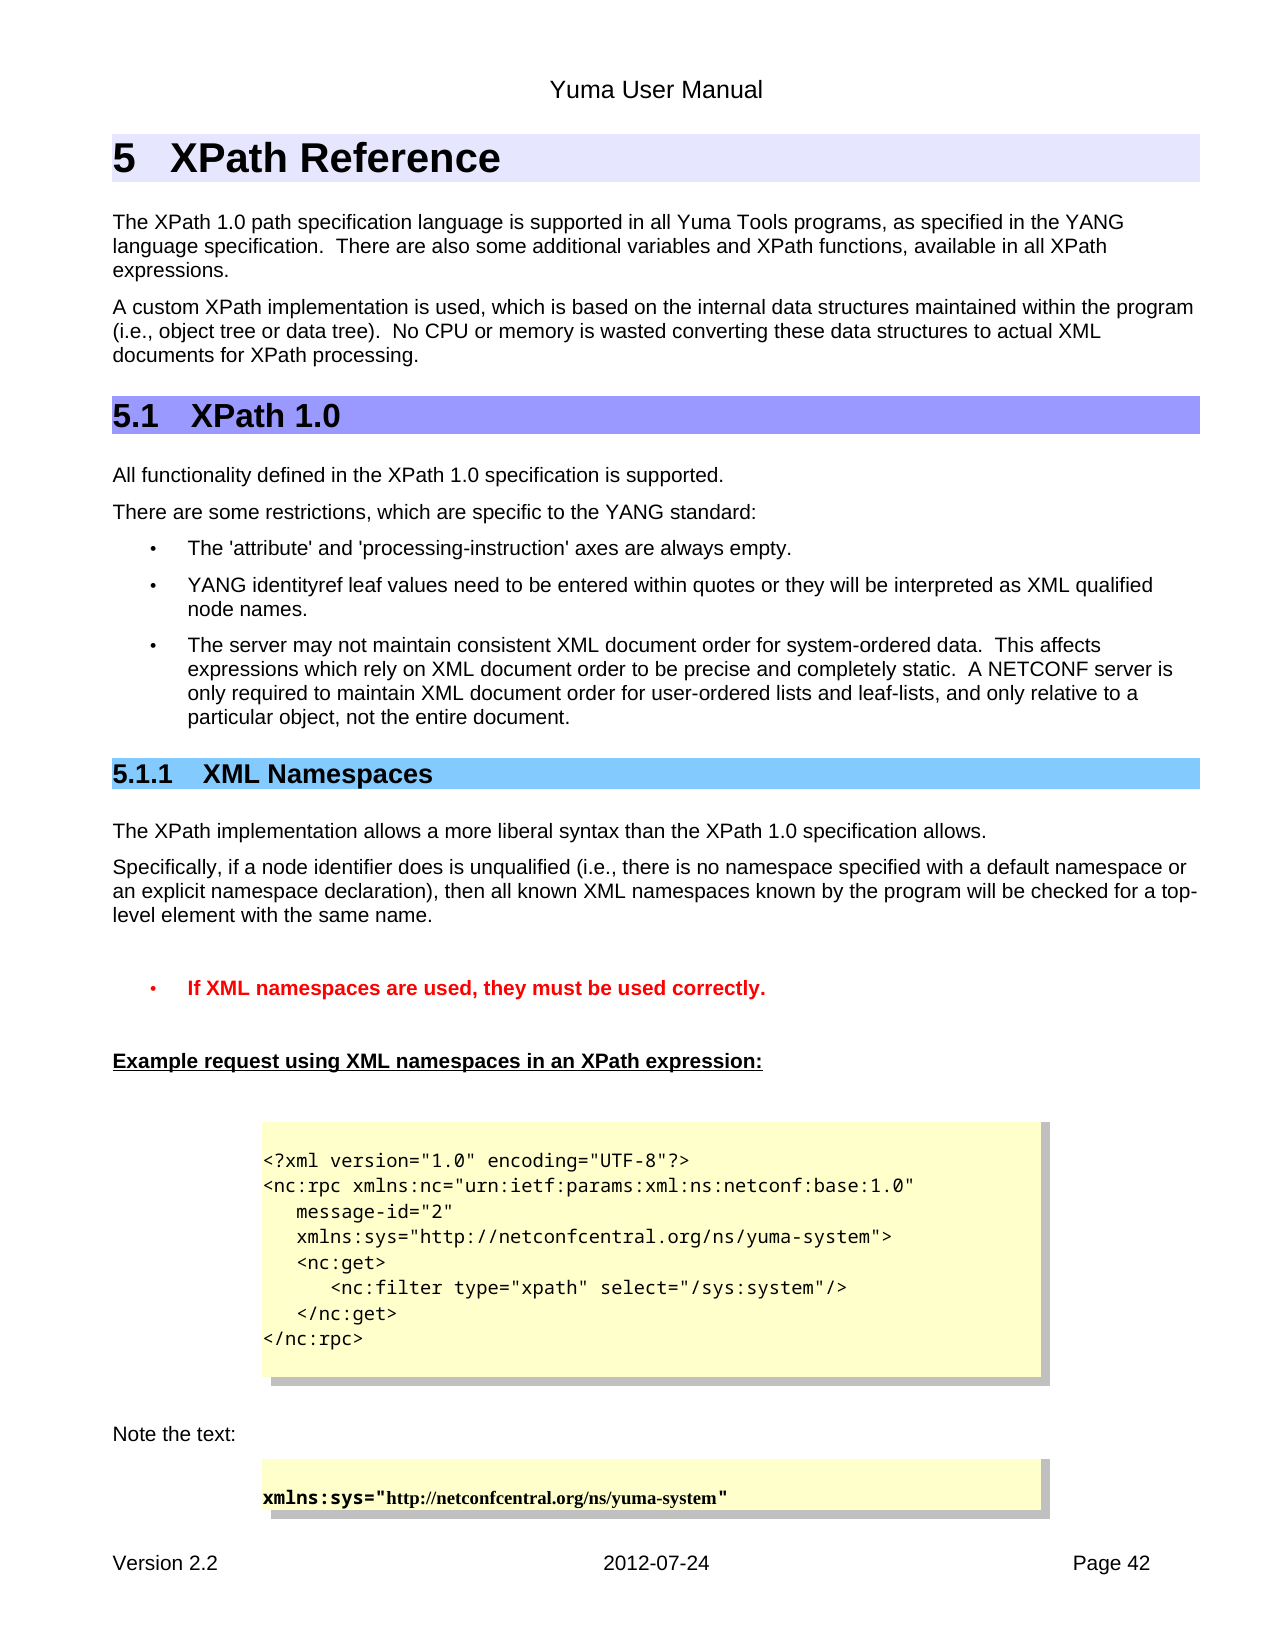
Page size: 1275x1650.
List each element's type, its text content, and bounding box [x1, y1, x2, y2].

list The 'attribute' and 'processing-instruction' axes are always empty. [150, 536, 1200, 560]
subtitle XPath 1.0 [112, 396, 1200, 434]
text <nc:get> [262, 1249, 1041, 1275]
text xmlns:sys="http://netconfcentral.org/ns/yuma-system" [262, 1484, 1041, 1510]
text <nc:rpc xmlns:nc="urn:ietf:params:xml:ns:netconf:base:1.0" [262, 1173, 1041, 1198]
text Note the text: [112, 1422, 1200, 1446]
text </nc:get> [262, 1300, 1041, 1326]
text All functionality defined in the XPath 1.0 specification is supported. [112, 463, 1200, 487]
list YANG identityref leaf values need to be entered within quotes or they will be interpreted as XML qualified node names. [150, 573, 1200, 621]
text The XPath implementation allows a more liberal syntax than the XPath 1.0 specification allows. [112, 818, 1200, 842]
text Example request using XML namespaces in an XPath expression: [112, 1049, 1200, 1073]
list The server may not maintain consistent XML document order for system-ordered data. This affects expressions which rely on XML document order to be precise and completely static. A NETCONF server is only required to maintain XML document order for user-ordered lists and leaf-lists, and only relative to a particular object, not the entire document. [150, 633, 1200, 729]
text A custom XPath implementation is used, which is based on the internal data structures maintained within the program (i.e., object tree or data tree). No CPU or memory is wasted converting these data structures to actual XML documents for XPath processing. [112, 294, 1200, 366]
list If XML namespaces are used, they must be used correctly. [150, 976, 1200, 1000]
subtitle XPath Reference [112, 134, 1200, 182]
text There are some restrictions, which are specific to the YANG standard: [112, 500, 1200, 524]
text <?xml version="1.0" encoding="UTF-8"?> [262, 1147, 1041, 1173]
text Specifically, if a node identifier does is unqualified (i.e., there is no namespace specified with a default namespace or an explicit namespace declaration), then all known XML namespaces known by the program will be checked for a top-level element with the same name. [112, 855, 1200, 927]
text <nc:filter type="xpath" select="/sys:system"/> [262, 1275, 1041, 1300]
text xmlns:sys="http://netconfcentral.org/ns/yuma-system"> [262, 1224, 1041, 1249]
subtitle XML Namespaces [112, 758, 1200, 789]
text message-id="2" [262, 1198, 1041, 1224]
text The XPath 1.0 path specification language is supported in all Yuma Tools programs, as specified in the YANG language specification. There are also some additional variables and XPath functions, available in all XPath expressions. [112, 210, 1200, 282]
text </nc:rpc> [262, 1326, 1041, 1351]
